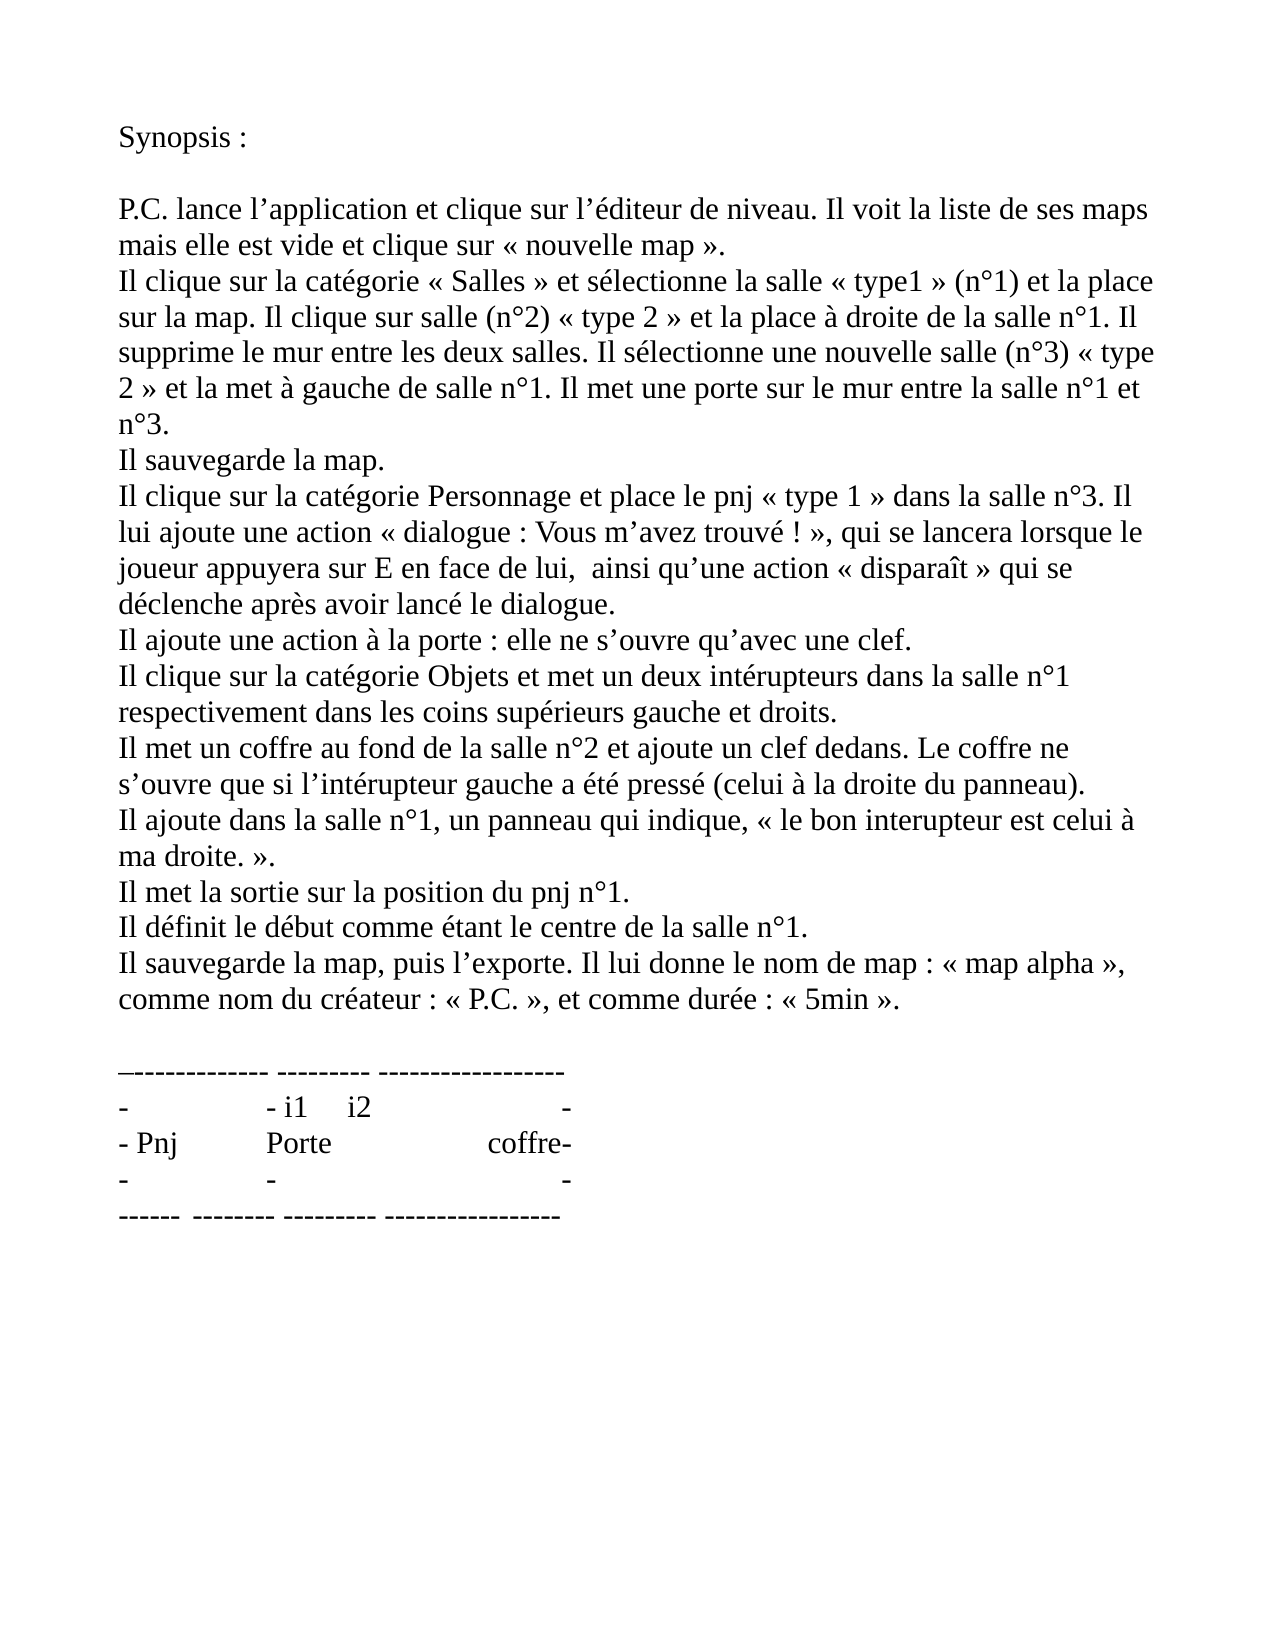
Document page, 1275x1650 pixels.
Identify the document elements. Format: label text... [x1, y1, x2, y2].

text Il met la sortie sur la position du pnj n°1. [118, 873, 1157, 909]
text Il clique sur la catégorie Personnage et place le pnj « type 1 » dans la salle n°3. Il lui ajoute une action « dialogue : Vous m’avez trouvé ! », qui se lancera lorsque le joueur appuyera sur E en face de lui, ainsi qu’une action « disparaît » qui se déclenche après avoir lancé le dialogue. [118, 477, 1157, 621]
text Il sauvegarde la map. [118, 442, 1157, 477]
text - - i1 i2 - [118, 1088, 1157, 1124]
text Il met un coffre au fond de la salle n°2 et ajoute un clef dedans. Le coffre ne s’ouvre que si l’intérupteur gauche a été pressé (celui à la droite du panneau). [118, 729, 1157, 801]
text Il ajoute une action à la porte : elle ne s’ouvre qu’avec une clef. [118, 621, 1157, 657]
text - Pnj Porte coffre- [118, 1124, 1157, 1160]
text –------------- --------- ------------------ [118, 1052, 1157, 1088]
text Il clique sur la catégorie Objets et met un deux intérupteurs dans la salle n°1 respectivement dans les coins supérieurs gauche et droits. [118, 657, 1157, 729]
text ------ -------- --------- ----------------- [118, 1196, 1157, 1232]
text Il ajoute dans la salle n°1, un panneau qui indique, « le bon interupteur est celui à ma droite. ». [118, 801, 1157, 873]
text P.C. lance l’application et clique sur l’éditeur de niveau. Il voit la liste de ses maps mais elle est vide et clique sur « nouvelle map ». [118, 190, 1157, 262]
text Il définit le début comme étant le centre de la salle n°1. [118, 909, 1157, 945]
text - - - [118, 1160, 1157, 1196]
text Il clique sur la catégorie « Salles » et sélectionne la salle « type1 » (n°1) et la place sur la map. Il clique sur salle (n°2) « type 2 » et la place à droite de la salle n°1. Il supprime le mur entre les deux salles. Il sélectionne une nouvelle salle (n°3) « type 2 » et la met à gauche de salle n°1. Il met une porte sur le mur entre la salle n°1 et n°3. [118, 262, 1157, 442]
text Il sauvegarde la map, puis l’exporte. Il lui donne le nom de map : « map alpha », comme nom du créateur : « P.C. », et comme durée : « 5min ». [118, 945, 1157, 1017]
text Synopsis : [118, 118, 1157, 154]
